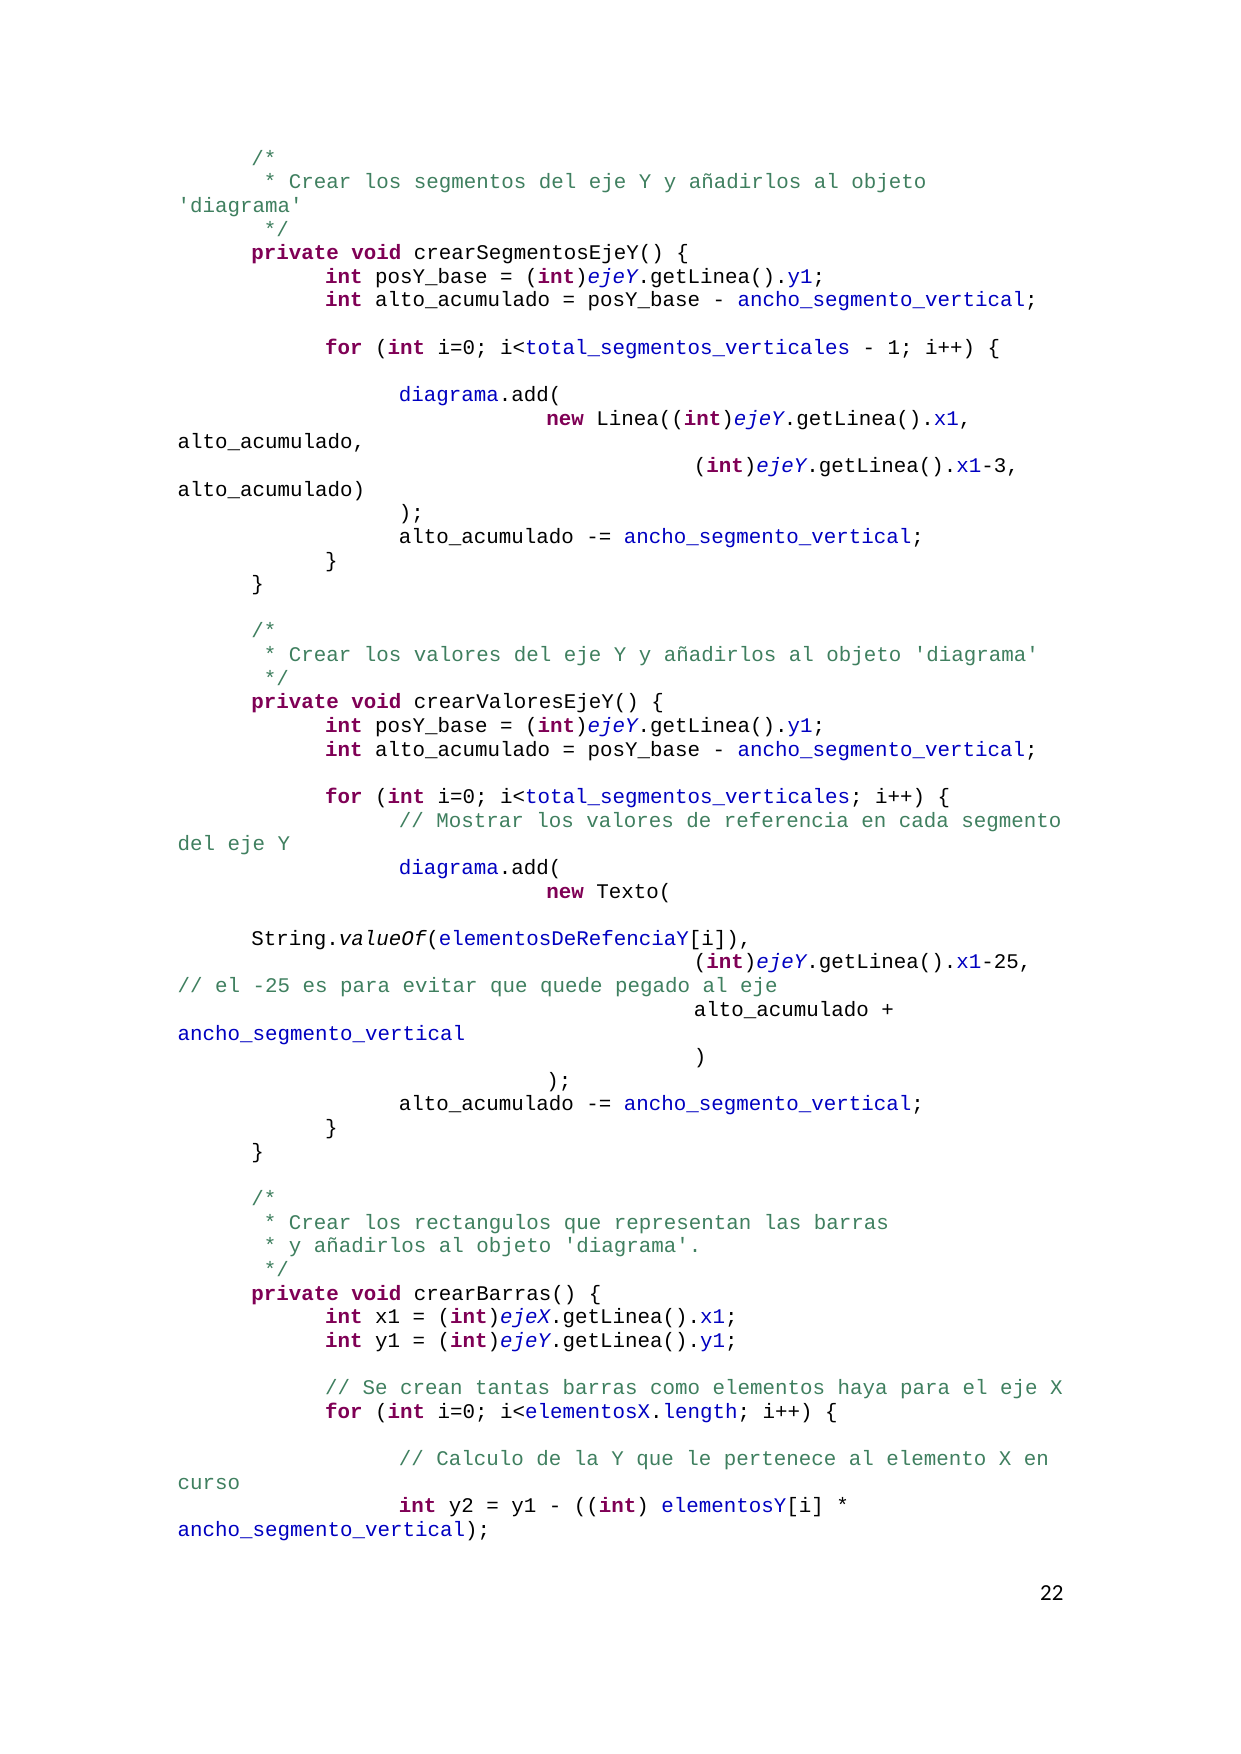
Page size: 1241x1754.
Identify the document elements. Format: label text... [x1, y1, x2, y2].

text new Texto( [177, 881, 1063, 904]
text */ [177, 1259, 1063, 1283]
text int posY_base = (int)ejeY.getLinea().y1; [177, 266, 1063, 289]
text // Calculo de la Y que le pertenece al elemento X en curso [177, 1448, 1063, 1495]
text */ [177, 668, 1063, 691]
text private void crearSegmentosEjeY() { [177, 242, 1063, 266]
text private void crearBarras() { [177, 1283, 1063, 1306]
text (int)ejeY.getLinea().x1-3, alto_acumulado) [177, 455, 1063, 502]
text // Mostrar los valores de referencia en cada segmento del eje Y [177, 810, 1063, 857]
text int x1 = (int)ejeX.getLinea().x1; [177, 1306, 1063, 1330]
text int y2 = y1 - ((int) elementosY[i] * ancho_segmento_vertical); [177, 1495, 1063, 1543]
text ); [177, 1070, 1063, 1093]
text new Linea((int)ejeY.getLinea().x1, alto_acumulado, [177, 408, 1063, 455]
text String.valueOf(elementosDeRefenciaY[i]), [177, 904, 1063, 952]
text for (int i=0; i<total_segmentos_verticales - 1; i++) { [177, 337, 1063, 384]
text ) [177, 1046, 1063, 1070]
text } [177, 549, 1063, 573]
text } [177, 573, 1063, 597]
text private void crearValoresEjeY() { [177, 691, 1063, 715]
text */ [177, 218, 1063, 242]
text * y añadirlos al objeto 'diagrama'. [177, 1235, 1063, 1259]
text * Crear los rectangulos que representan las barras [177, 1212, 1063, 1235]
text diagrama.add( [177, 857, 1063, 881]
text (int)ejeY.getLinea().x1-25, // el -25 es para evitar que quede pegado al eje [177, 952, 1063, 999]
text /* [177, 148, 1063, 171]
text diagrama.add( [177, 384, 1063, 408]
text for (int i=0; i<total_segmentos_verticales; i++) { [177, 786, 1063, 810]
text } [177, 1141, 1063, 1164]
text } [177, 1117, 1063, 1141]
text /* [177, 621, 1063, 644]
text for (int i=0; i<elementosX.length; i++) { [177, 1401, 1063, 1424]
text alto_acumulado -= ancho_segmento_vertical; [177, 1093, 1063, 1117]
text * Crear los valores del eje Y y añadirlos al objeto 'diagrama' [177, 644, 1063, 668]
text int posY_base = (int)ejeY.getLinea().y1; [177, 715, 1063, 739]
text int alto_acumulado = posY_base - ancho_segmento_vertical; [177, 289, 1063, 313]
text int y1 = (int)ejeY.getLinea().y1; [177, 1330, 1063, 1353]
text * Crear los segmentos del eje Y y añadirlos al objeto 'diagrama' [177, 171, 1063, 218]
text alto_acumulado + ancho_segmento_vertical [177, 999, 1063, 1046]
text int alto_acumulado = posY_base - ancho_segmento_vertical; [177, 739, 1063, 762]
text /* [177, 1188, 1063, 1212]
text alto_acumulado -= ancho_segmento_vertical; [177, 526, 1063, 549]
text ); [177, 502, 1063, 526]
text // Se crean tantas barras como elementos haya para el eje X [177, 1377, 1063, 1401]
